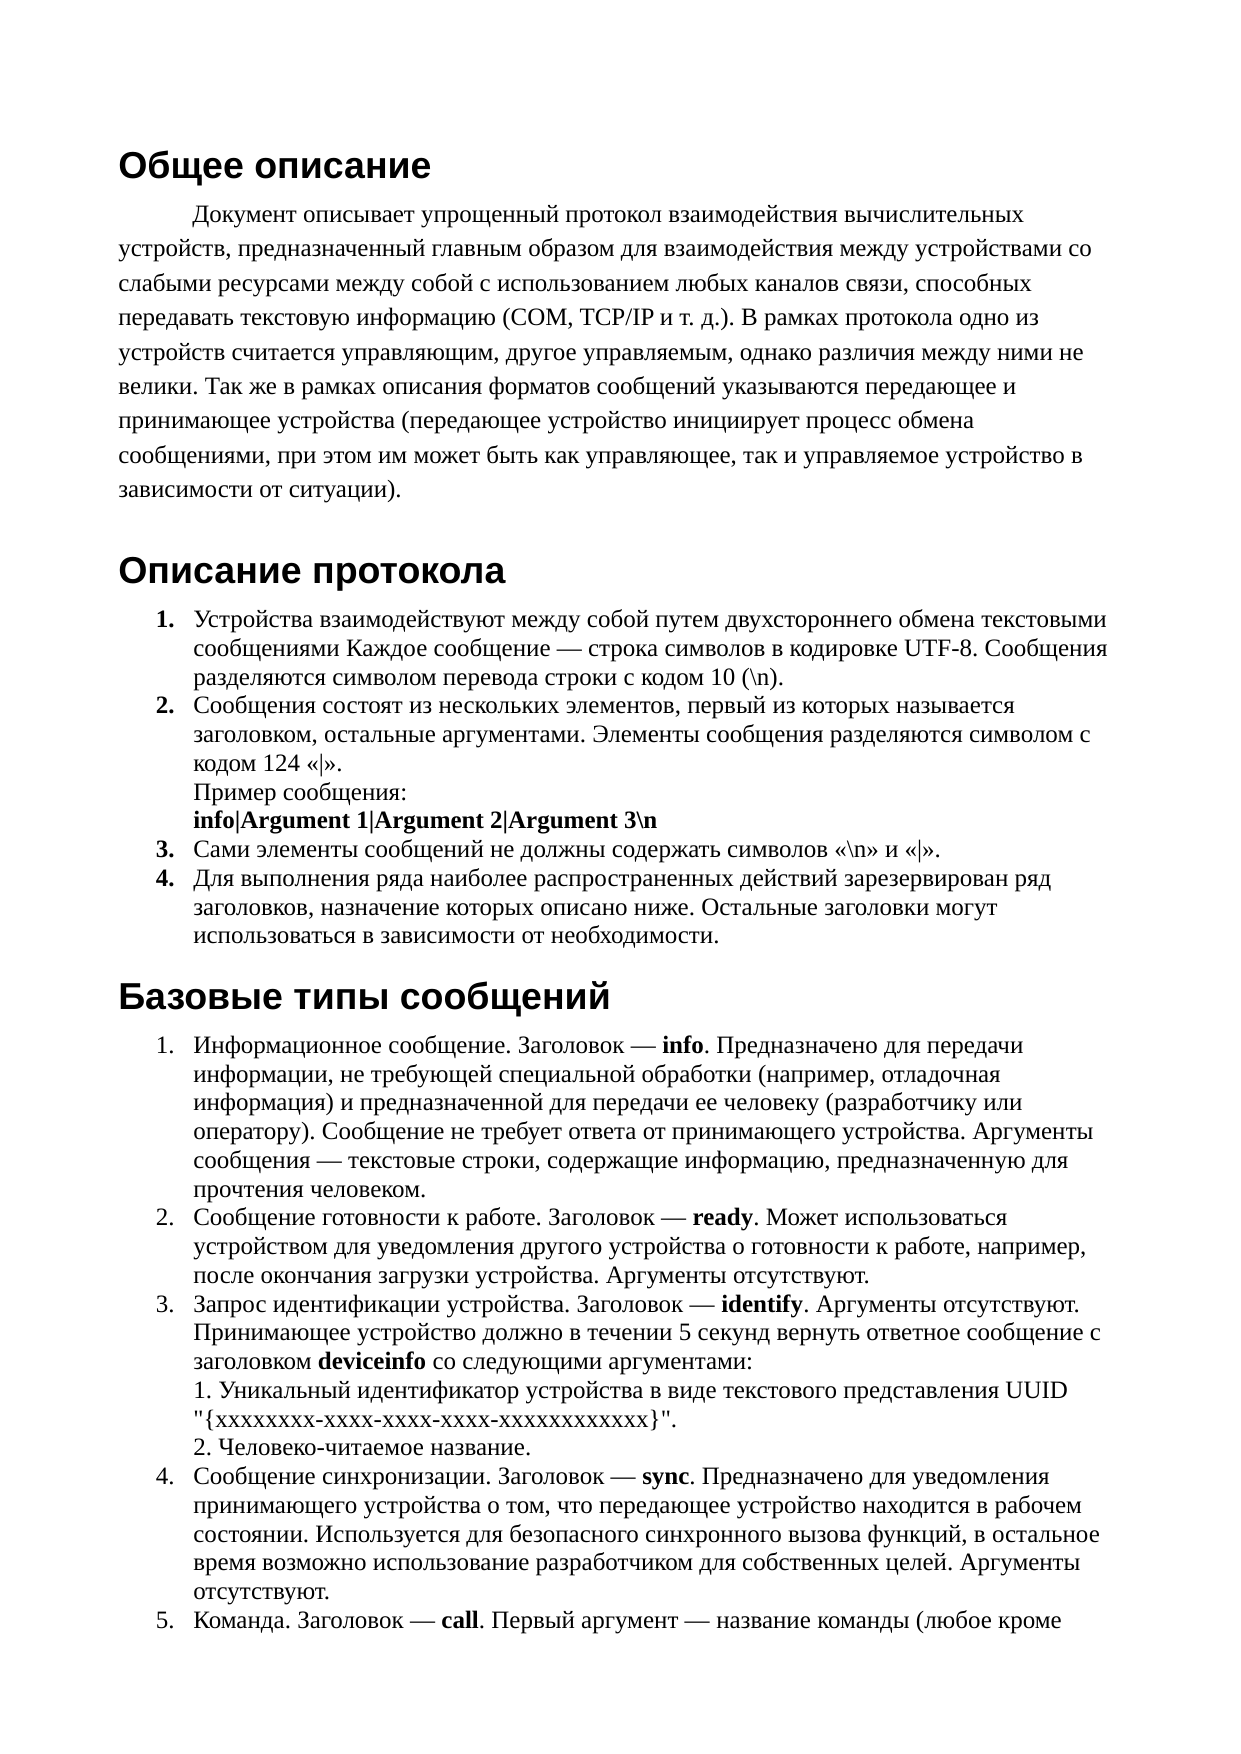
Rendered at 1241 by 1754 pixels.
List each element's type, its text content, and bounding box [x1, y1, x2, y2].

list Команда. Заголовок — call. Первый аргумент — название команды (любое кроме [156, 1605, 1122, 1634]
list Информационное сообщение. Заголовок — info. Предназначено для передачи информации, не требующей специальной обработки (например, отладочная информация) и предназначенной для передачи ее человеку (разработчику или оператору). Сообщение не требует ответа от принимающего устройства. Аргументы сообщения — текстовые строки, содержащие информацию, предназначенную для прочтения человеком. [156, 1030, 1122, 1202]
list Сообщения состоят из нескольких элементов, первый из которых называется заголовком, остальные аргументами. Элементы сообщения разделяются символом с кодом 124 «|». Пример сообщения: info|Argument 1|Argument 2|Argument 3\n [156, 691, 1122, 834]
list Сообщение синхронизации. Заголовок — sync. Предназначено для уведомления принимающего устройства о том, что передающее устройство находится в рабочем состоянии. Используется для безопасного синхронного вызова функций, в остальное время возможно использование разработчиком для собственных целей. Аргументы отсутствуют. [156, 1461, 1122, 1605]
subtitle Базовые типы сообщений [118, 974, 1122, 1017]
subtitle Общее описание [118, 143, 1122, 186]
list Сообщение готовности к работе. Заголовок — ready. Может использоваться устройством для уведомления другого устройства о готовности к работе, например, после окончания загрузки устройства. Аргументы отсутствуют. [156, 1202, 1122, 1289]
text Документ описывает упрощенный протокол взаимодействия вычислительных устройств, предназначенный главным образом для взаимодействия между устройствами со слабыми ресурсами между собой с использованием любых каналов связи, способных передавать текстовую информацию (COM, TCP/IP и т. д.). В рамках протокола одно из устройств считается управляющим, другое управляемым, однако различия между ними не велики. Так же в рамках описания форматов сообщений указываются передающее и принимающее устройства (передающее устройство инициирует процесс обмена сообщениями, при этом им может быть как управляющее, так и управляемое устройство в зависимости от ситуации). [118, 199, 1122, 503]
list Сами элементы сообщений не должны содержать символов «\n» и «|». [156, 834, 1122, 863]
list Запрос идентификации устройства. Заголовок — identify. Аргументы отсутствуют. Принимающее устройство должно в течении 5 секунд вернуть ответное сообщение с заголовком deviceinfo со следующими аргументами: 1. Уникальный идентификатор устройства в виде текстового представления UUID "{xxxxxxxx-xxxx-xxxx-xxxx-xxxxxxxxxxxx}". 2. Человеко-читаемое название. [156, 1289, 1122, 1461]
list Для выполнения ряда наиболее распространенных действий зарезервирован ряд заголовков, назначение которых описано ниже. Остальные заголовки могут использоваться в зависимости от необходимости. [156, 863, 1122, 949]
subtitle Описание протокола [118, 549, 1122, 592]
list Устройства взаимодействуют между собой путем двухстороннего обмена текстовыми сообщениями Каждое сообщение — строка символов в кодировке UTF-8. Сообщения разделяются символом перевода строки с кодом 10 (\n). [156, 604, 1122, 691]
